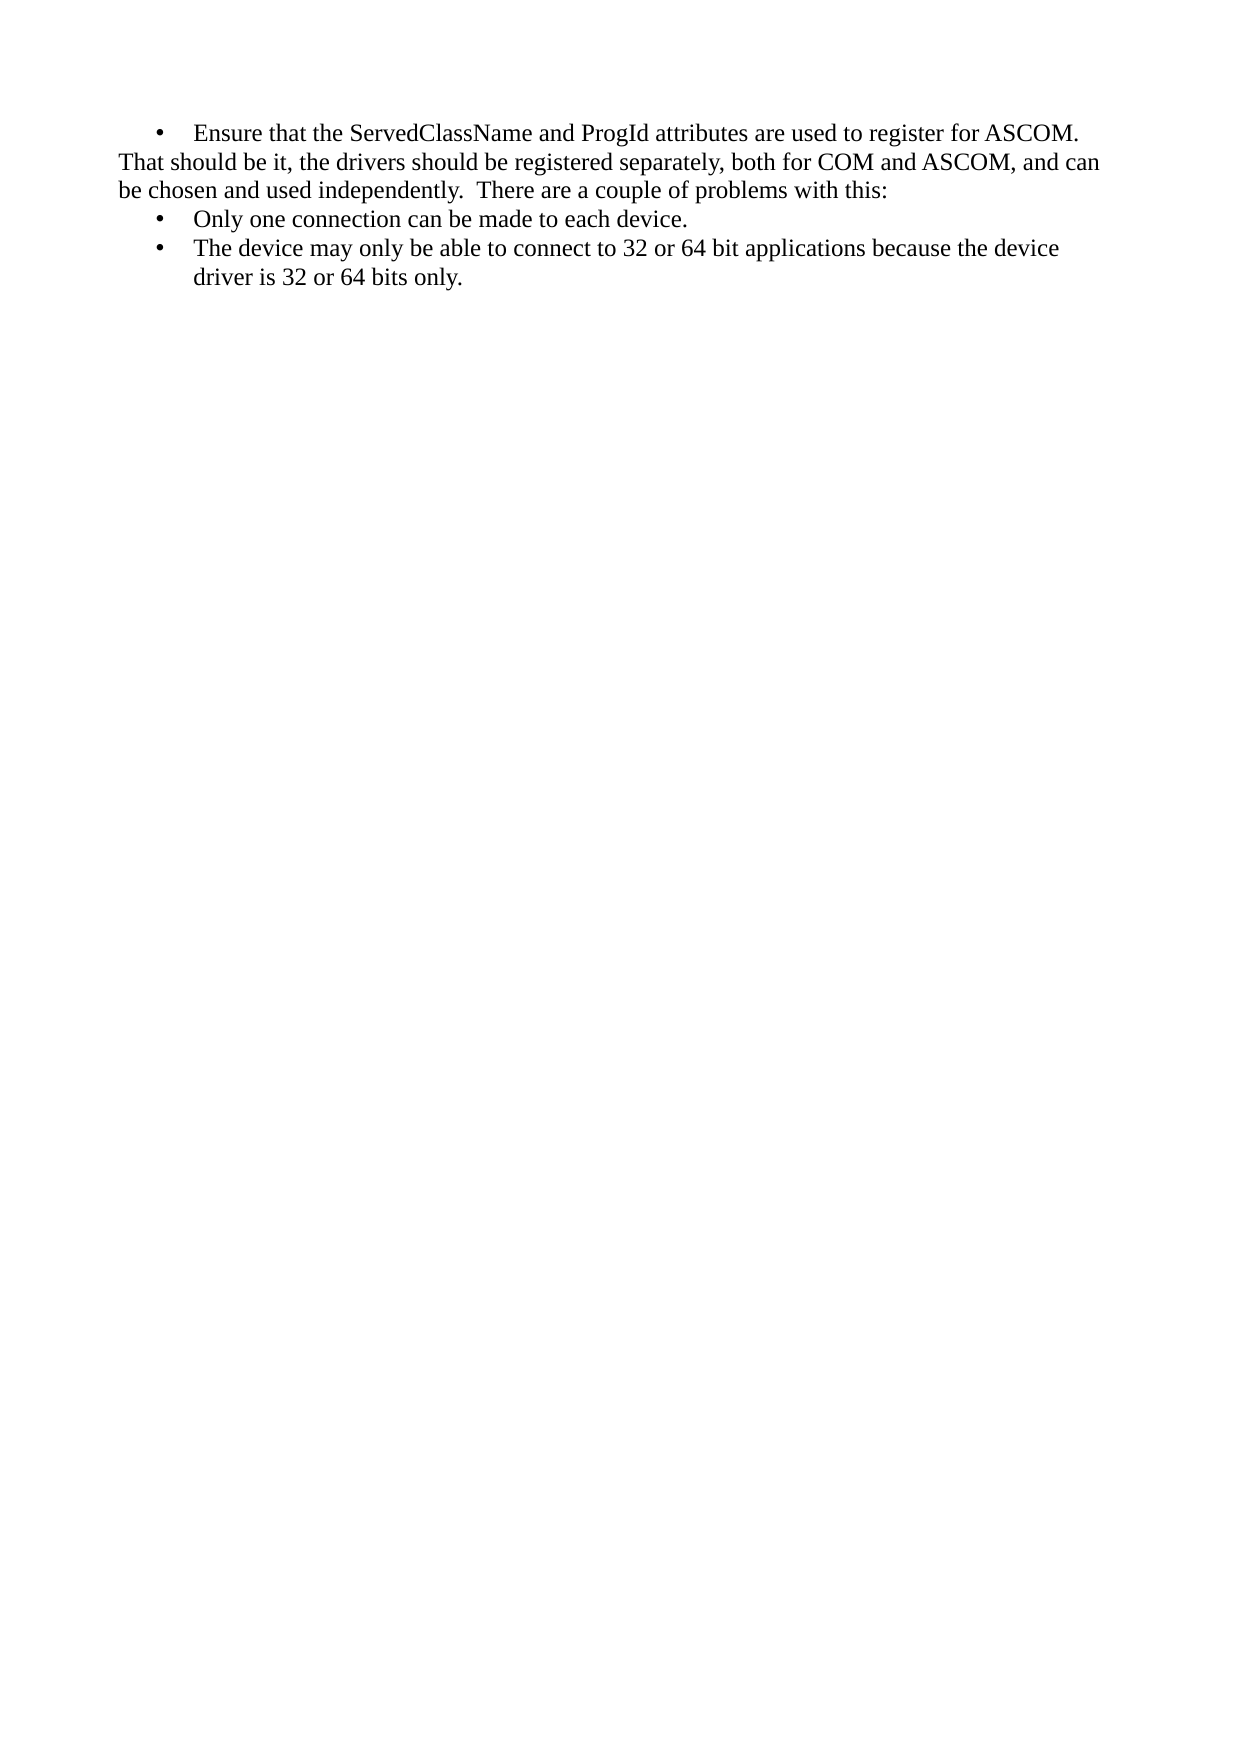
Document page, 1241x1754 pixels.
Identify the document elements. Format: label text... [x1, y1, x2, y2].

text That should be it, the drivers should be registered separately, both for COM and ASCOM, and can be chosen and used independently. There are a couple of problems with this: [118, 147, 1122, 204]
list The device may only be able to connect to 32 or 64 bit applications because the device driver is 32 or 64 bits only. [156, 233, 1122, 291]
list Only one connection can be made to each device. [156, 204, 1122, 233]
list Ensure that the ServedClassName and ProgId attributes are used to register for ASCOM. [156, 118, 1122, 147]
